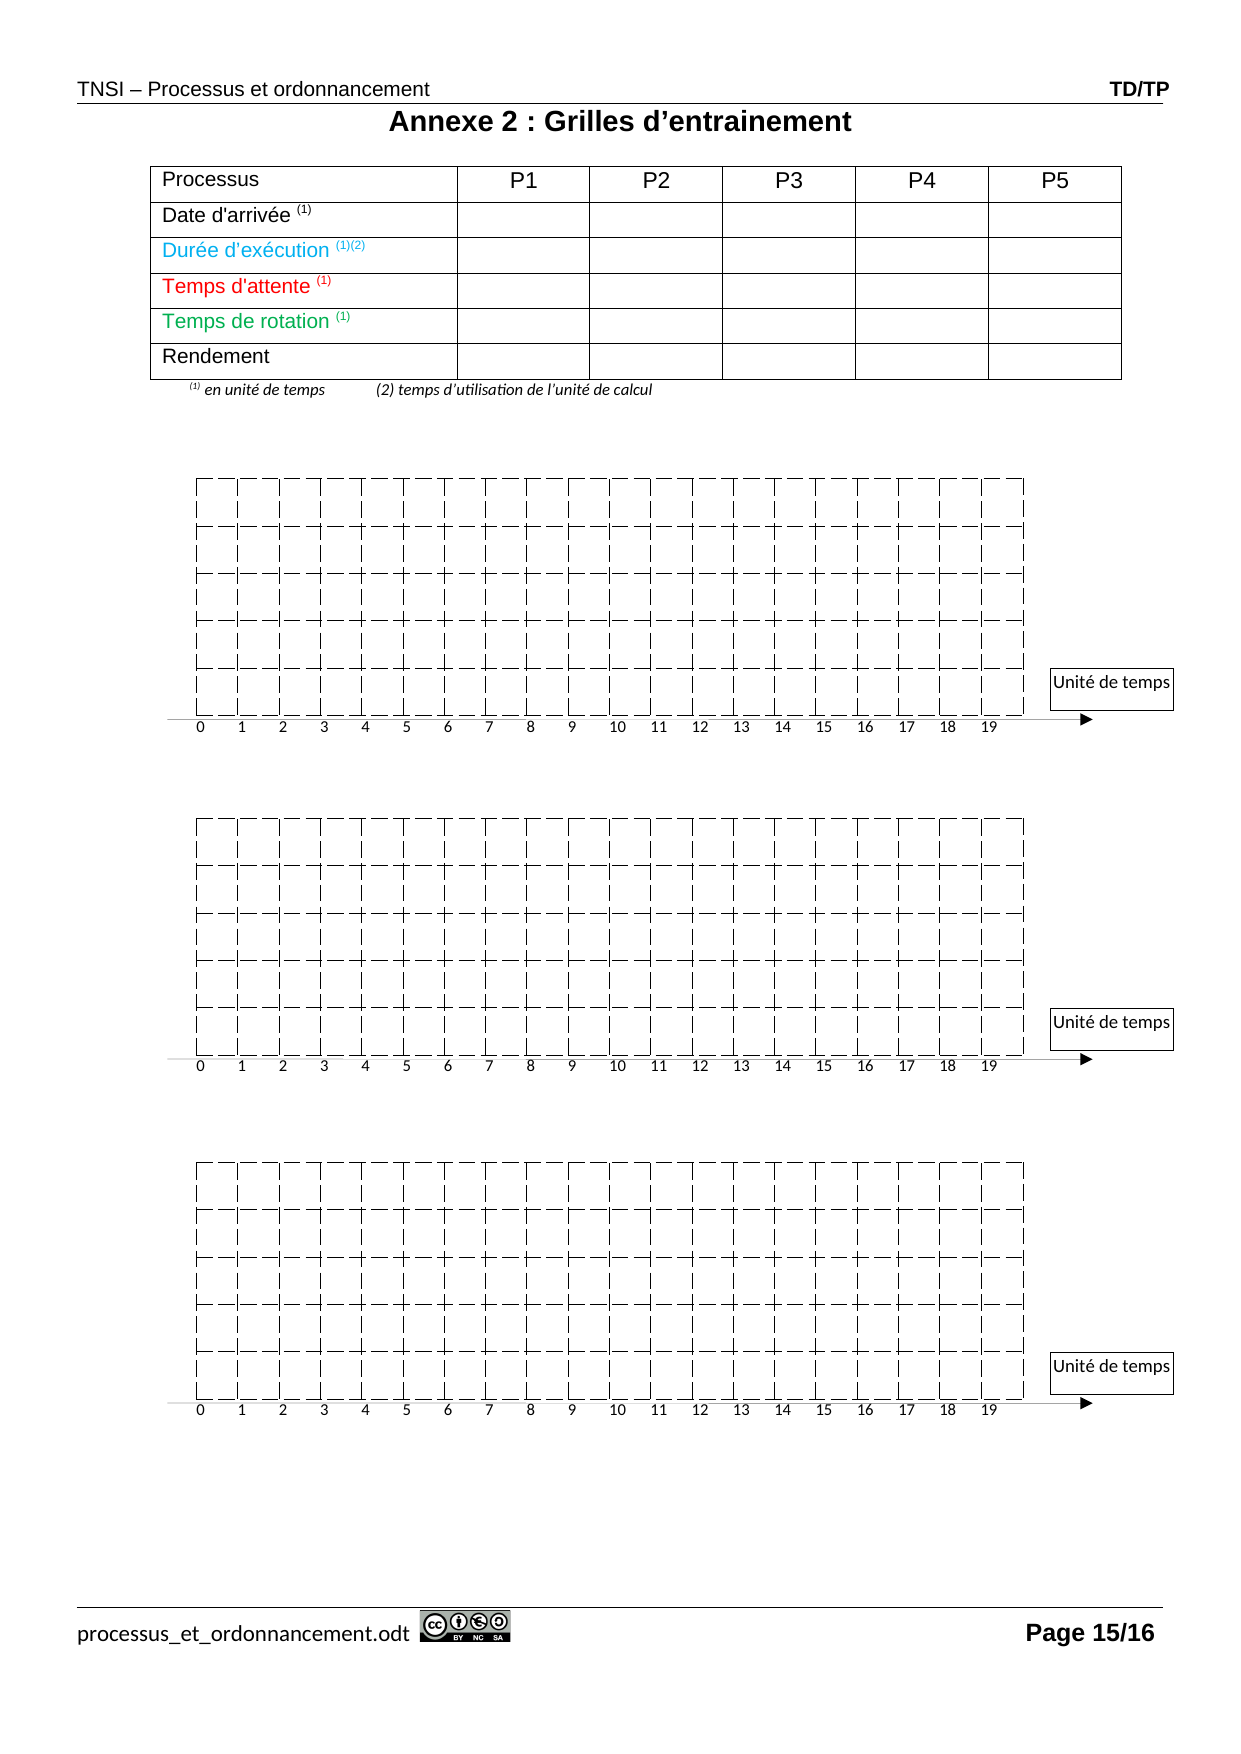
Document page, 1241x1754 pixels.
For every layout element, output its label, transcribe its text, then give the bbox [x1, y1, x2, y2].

table_cell [279, 1257, 320, 1304]
table_cell [857, 1257, 898, 1304]
table_cell [486, 668, 527, 715]
table_cell [568, 1304, 609, 1351]
table_cell [486, 573, 527, 620]
table_cell [403, 668, 444, 715]
table_header [151, 1162, 197, 1209]
table_cell [609, 668, 651, 715]
table_cell [444, 1304, 486, 1351]
table_cell [151, 1304, 197, 1351]
table_cell [527, 1055, 568, 1059]
table_cell [238, 865, 279, 913]
table_cell 4 [362, 1404, 403, 1446]
table_cell [940, 960, 981, 1007]
table_cell [692, 668, 733, 715]
table_cell [568, 668, 609, 715]
table_cell [527, 526, 568, 573]
table_header [527, 1162, 568, 1209]
table_cell [651, 715, 692, 719]
table_cell [403, 1007, 444, 1054]
table_cell [151, 1209, 197, 1257]
table_cell [151, 1055, 197, 1102]
table_cell [733, 620, 774, 667]
table_cell [899, 960, 940, 1007]
table_cell 1 [238, 1060, 279, 1102]
table_cell [403, 526, 444, 573]
table_cell [899, 1007, 940, 1054]
table_header [940, 1162, 981, 1209]
table_cell [320, 715, 362, 719]
table_cell [151, 960, 197, 1007]
table_cell [568, 1209, 609, 1257]
table_cell [590, 274, 722, 308]
table_cell [609, 1055, 651, 1059]
table_cell [857, 526, 898, 573]
table_header [279, 1162, 320, 1209]
table_header [692, 478, 733, 526]
table_cell [940, 1304, 981, 1351]
table_cell [238, 1351, 279, 1398]
table_cell [733, 865, 774, 913]
table_header [320, 818, 362, 865]
table_cell [940, 668, 981, 715]
table_cell [320, 960, 362, 1007]
table_cell [527, 1257, 568, 1304]
table_cell [981, 1055, 1023, 1059]
table_cell [444, 668, 486, 715]
table_cell [775, 715, 816, 719]
table_cell [403, 620, 444, 667]
table_cell [981, 526, 1023, 573]
table_cell [362, 1351, 403, 1398]
table_cell [692, 1007, 733, 1054]
table_cell [279, 573, 320, 620]
table_cell [197, 1209, 238, 1257]
table_cell 13 [733, 720, 774, 762]
table_cell [279, 960, 320, 1007]
table_cell [856, 344, 988, 379]
table_cell [857, 668, 898, 715]
table_cell [320, 1257, 362, 1304]
table_cell 5 [403, 720, 444, 762]
table_cell 2 [279, 1060, 320, 1102]
table_cell [279, 1007, 320, 1054]
table_header [816, 478, 857, 526]
table_header [775, 818, 816, 865]
table_cell 12 [692, 1060, 733, 1102]
table_cell [651, 1055, 692, 1059]
table_cell [733, 1399, 774, 1403]
table_cell [403, 865, 444, 913]
table_cell [609, 1257, 651, 1304]
table_cell [940, 715, 981, 719]
table_cell [651, 1304, 692, 1351]
table_header [816, 1162, 857, 1209]
table_header [197, 478, 238, 526]
table_cell [981, 668, 1023, 715]
table_cell 10 [609, 1404, 651, 1446]
table_cell [692, 1304, 733, 1351]
table_cell [320, 1007, 362, 1054]
table_cell [940, 620, 981, 667]
table_cell [362, 1257, 403, 1304]
table_cell [692, 1209, 733, 1257]
table_cell [989, 274, 1121, 308]
table_cell [816, 715, 857, 719]
table_header [899, 478, 940, 526]
table_cell [940, 1351, 981, 1398]
table_cell [197, 526, 238, 573]
table_cell Date d'arrivée (1) [151, 203, 457, 237]
table_cell [857, 913, 898, 960]
table_cell [527, 865, 568, 913]
table_cell Temps de rotation (1) [151, 309, 457, 343]
table_header [857, 1162, 898, 1209]
table_cell [362, 668, 403, 715]
table_cell [197, 1351, 238, 1398]
table_cell [486, 715, 527, 719]
table_cell 8 [527, 1060, 568, 1102]
table_cell [151, 668, 197, 715]
table_cell [692, 573, 733, 620]
table_cell [651, 960, 692, 1007]
table_cell [568, 1007, 609, 1054]
table_cell [899, 1209, 940, 1257]
table_cell 14 [775, 1404, 816, 1446]
table_cell [458, 203, 589, 237]
table_cell 3 [320, 720, 362, 762]
table_header [609, 1162, 651, 1209]
table_cell [590, 344, 722, 379]
table_cell 17 [899, 720, 940, 762]
table_cell [458, 274, 589, 308]
table_header P2 [590, 167, 722, 202]
picture [419, 1610, 511, 1642]
table_cell [590, 203, 722, 237]
table_cell [279, 1304, 320, 1351]
table_cell 8 [527, 720, 568, 762]
table_cell [651, 1209, 692, 1257]
table_cell 7 [486, 1404, 527, 1446]
table_cell [981, 865, 1023, 913]
table_cell [857, 573, 898, 620]
table_cell [403, 715, 444, 719]
table_cell [279, 715, 320, 719]
table_cell [151, 715, 197, 762]
table_cell [609, 1351, 651, 1398]
table_cell [403, 573, 444, 620]
table_cell [733, 715, 774, 719]
table_cell [486, 913, 527, 960]
table_cell [458, 238, 589, 272]
table_cell [775, 1399, 816, 1403]
table_cell 18 [940, 1060, 981, 1102]
table_cell [609, 526, 651, 573]
table_cell [403, 1257, 444, 1304]
table_cell [775, 1209, 816, 1257]
table_cell [857, 1055, 898, 1059]
table_cell [816, 1399, 857, 1403]
table_cell [775, 1304, 816, 1351]
table_cell [899, 1055, 940, 1059]
table_cell [651, 1007, 692, 1054]
table_cell [733, 1304, 774, 1351]
table_cell [238, 913, 279, 960]
table_cell [775, 1257, 816, 1304]
table_cell [486, 1351, 527, 1398]
table_cell [151, 913, 197, 960]
table_cell [989, 309, 1121, 343]
table_header [733, 1162, 774, 1209]
table_cell [775, 1055, 816, 1059]
table_cell [609, 1304, 651, 1351]
table_cell [590, 238, 722, 272]
table_cell [151, 1007, 197, 1054]
table_cell [320, 573, 362, 620]
table_cell [723, 309, 855, 343]
table_cell [444, 1209, 486, 1257]
table_cell [362, 960, 403, 1007]
table_cell [362, 1007, 403, 1054]
table_cell [527, 620, 568, 667]
table_cell [775, 960, 816, 1007]
table_cell [527, 668, 568, 715]
table_cell [981, 1304, 1023, 1351]
table_cell [857, 960, 898, 1007]
table_header [444, 818, 486, 865]
table_cell [857, 1007, 898, 1054]
table_cell [816, 913, 857, 960]
table_cell 4 [362, 720, 403, 762]
table_cell [692, 865, 733, 913]
table_cell [775, 668, 816, 715]
table_cell [899, 1399, 940, 1403]
table_header [151, 478, 197, 526]
table_cell [486, 1007, 527, 1054]
table_cell [568, 865, 609, 913]
table_cell 10 [609, 720, 651, 762]
table_cell [527, 1399, 568, 1403]
table_cell [458, 309, 589, 343]
table_cell [775, 620, 816, 667]
table_header [775, 1162, 816, 1209]
table_cell [692, 960, 733, 1007]
table_cell [444, 573, 486, 620]
table_cell [320, 668, 362, 715]
table_header [816, 818, 857, 865]
table_header [857, 818, 898, 865]
table_cell [989, 344, 1121, 379]
table_cell [362, 1304, 403, 1351]
table_cell [197, 1257, 238, 1304]
table_header [362, 818, 403, 865]
table_cell [527, 913, 568, 960]
table_cell [816, 1304, 857, 1351]
table_cell [857, 1399, 898, 1403]
table_header [940, 478, 981, 526]
table_cell [197, 865, 238, 913]
table_cell [279, 620, 320, 667]
table_cell 7 [486, 1060, 527, 1102]
table_cell 1 [238, 1404, 279, 1446]
table_cell [651, 1399, 692, 1403]
table_header [733, 818, 774, 865]
table_cell Rendement [151, 344, 457, 379]
table_cell 18 [940, 1404, 981, 1446]
table_cell 2 [279, 1404, 320, 1446]
table_cell 0 [197, 1404, 238, 1446]
table_cell [238, 1007, 279, 1054]
table_cell [609, 1399, 651, 1403]
table_cell [238, 573, 279, 620]
table_cell [609, 913, 651, 960]
table_cell [279, 1351, 320, 1398]
table_cell [486, 960, 527, 1007]
table_cell 9 [568, 1404, 609, 1446]
table_header [486, 818, 527, 865]
table_cell [403, 1055, 444, 1059]
table_cell [816, 1257, 857, 1304]
table_cell [609, 1209, 651, 1257]
table_cell 17 [899, 1404, 940, 1446]
table_cell 15 [816, 720, 857, 762]
table_header [692, 1162, 733, 1209]
table_header P4 [856, 167, 988, 202]
table_cell [692, 1055, 733, 1059]
table_cell [816, 526, 857, 573]
table_cell [197, 913, 238, 960]
table_cell [444, 1257, 486, 1304]
table_cell [444, 1007, 486, 1054]
table_cell [444, 1055, 486, 1059]
table_header [940, 818, 981, 865]
table_cell [940, 573, 981, 620]
table_cell [651, 913, 692, 960]
table_cell [651, 526, 692, 573]
table_cell [362, 526, 403, 573]
table_header [568, 818, 609, 865]
table_cell [940, 865, 981, 913]
table_cell 2 [279, 720, 320, 762]
table_cell [238, 960, 279, 1007]
table_cell [651, 1351, 692, 1398]
table_header [899, 818, 940, 865]
table_cell [733, 1257, 774, 1304]
table_cell [444, 715, 486, 719]
table_cell 13 [733, 1060, 774, 1102]
table_cell [940, 526, 981, 573]
table_cell [692, 1399, 733, 1403]
table_header [197, 1162, 238, 1209]
table_cell [940, 913, 981, 960]
table_cell [733, 960, 774, 1007]
table_cell [609, 1007, 651, 1054]
table_cell 19 [981, 1404, 1023, 1446]
table_cell [816, 865, 857, 913]
table_header [486, 478, 527, 526]
table_header [527, 818, 568, 865]
table_header [775, 478, 816, 526]
table_cell [527, 573, 568, 620]
table_cell 9 [568, 720, 609, 762]
table_cell [527, 1209, 568, 1257]
table_cell [981, 1399, 1023, 1403]
table_cell [981, 1351, 1023, 1398]
table_cell [899, 620, 940, 667]
table_header P5 [989, 167, 1121, 202]
table_cell [568, 1055, 609, 1059]
table_cell 11 [651, 1060, 692, 1102]
table_cell [609, 865, 651, 913]
table_cell [651, 620, 692, 667]
table_cell [816, 668, 857, 715]
table_cell [320, 865, 362, 913]
table_cell [899, 865, 940, 913]
table_cell [568, 620, 609, 667]
table_cell [444, 913, 486, 960]
table_cell [651, 865, 692, 913]
table_cell [486, 526, 527, 573]
table_cell [856, 203, 988, 237]
table_cell [651, 1257, 692, 1304]
table_cell [486, 1399, 527, 1403]
table_header [238, 478, 279, 526]
table_cell [568, 526, 609, 573]
table_cell [362, 913, 403, 960]
table_cell [362, 1209, 403, 1257]
table_cell [733, 1007, 774, 1054]
table_cell [320, 1209, 362, 1257]
table_cell [527, 1351, 568, 1398]
table_header [320, 478, 362, 526]
table_cell [197, 1304, 238, 1351]
table_cell [362, 715, 403, 719]
table_cell [723, 274, 855, 308]
table_cell [320, 620, 362, 667]
table_cell [238, 1257, 279, 1304]
table_cell [320, 526, 362, 573]
table_cell [403, 960, 444, 1007]
table_header [362, 478, 403, 526]
table_header [857, 478, 898, 526]
table_cell [279, 865, 320, 913]
table_cell [568, 960, 609, 1007]
table_cell [238, 668, 279, 715]
table_cell [444, 865, 486, 913]
table_cell [899, 1257, 940, 1304]
table_cell 5 [403, 1060, 444, 1102]
table_cell [362, 620, 403, 667]
table_cell [320, 1055, 362, 1059]
table_header [568, 478, 609, 526]
table_cell [899, 573, 940, 620]
table_cell 5 [403, 1404, 444, 1446]
table_cell [940, 1399, 981, 1403]
table_cell 6 [444, 720, 486, 762]
table_cell 7 [486, 720, 527, 762]
table_cell [609, 960, 651, 1007]
table_header [362, 1162, 403, 1209]
table_cell [279, 913, 320, 960]
table_cell [609, 573, 651, 620]
text Annexe 2 : Grilles d’entrainement [77, 104, 1163, 137]
table_cell 19 [981, 720, 1023, 762]
table_cell 10 [609, 1060, 651, 1102]
table_cell [981, 620, 1023, 667]
table_cell [899, 913, 940, 960]
table_cell [320, 913, 362, 960]
table_cell [981, 913, 1023, 960]
table_cell [899, 1351, 940, 1398]
table_header [279, 478, 320, 526]
table_cell [197, 1007, 238, 1054]
table_cell [197, 573, 238, 620]
table_cell 11 [651, 1404, 692, 1446]
table_cell 16 [857, 720, 898, 762]
table_header [568, 1162, 609, 1209]
table_header P3 [723, 167, 855, 202]
table_cell [857, 865, 898, 913]
table_cell 16 [857, 1060, 898, 1102]
table_cell [816, 960, 857, 1007]
table_cell [151, 526, 197, 573]
table_cell [568, 715, 609, 719]
table_cell [458, 344, 589, 379]
table_cell [692, 913, 733, 960]
table_cell 11 [651, 720, 692, 762]
table_cell [989, 203, 1121, 237]
table_cell [816, 573, 857, 620]
table_cell 16 [857, 1404, 898, 1446]
table_cell [151, 1351, 197, 1398]
table_header [444, 478, 486, 526]
table_cell 15 [816, 1060, 857, 1102]
table_cell [403, 1351, 444, 1398]
table_cell 12 [692, 720, 733, 762]
table_header [403, 1162, 444, 1209]
table_cell [279, 668, 320, 715]
table_cell [238, 1304, 279, 1351]
table_cell [981, 1257, 1023, 1304]
table_cell [568, 573, 609, 620]
table_cell [816, 1007, 857, 1054]
table_cell [527, 960, 568, 1007]
table_cell [981, 960, 1023, 1007]
table_cell 14 [775, 1060, 816, 1102]
table_cell [197, 620, 238, 667]
table_cell 3 [320, 1404, 362, 1446]
table_cell [775, 913, 816, 960]
table_cell 12 [692, 1404, 733, 1446]
table_cell [692, 715, 733, 719]
table_cell [197, 960, 238, 1007]
table_cell [856, 274, 988, 308]
table_header [238, 1162, 279, 1209]
table_cell [857, 1304, 898, 1351]
table_cell [723, 344, 855, 379]
table_cell [692, 526, 733, 573]
table_cell 17 [899, 1060, 940, 1102]
table_header [981, 1162, 1023, 1209]
table_cell [151, 865, 197, 913]
table_cell [362, 573, 403, 620]
table_header [609, 818, 651, 865]
table_header [197, 818, 238, 865]
table_cell [775, 865, 816, 913]
table_cell [940, 1257, 981, 1304]
table_cell [940, 1209, 981, 1257]
table_cell [151, 1399, 197, 1446]
table_cell [486, 1055, 527, 1059]
table_cell [981, 715, 1023, 719]
table_cell 6 [444, 1404, 486, 1446]
table_cell [320, 1351, 362, 1398]
table_cell [403, 913, 444, 960]
table_header [444, 1162, 486, 1209]
table_cell [609, 620, 651, 667]
table_cell 13 [733, 1404, 774, 1446]
table_cell [733, 526, 774, 573]
table_header [320, 1162, 362, 1209]
table_header [981, 818, 1023, 865]
table_header [238, 818, 279, 865]
table_cell 3 [320, 1060, 362, 1102]
table_cell [609, 715, 651, 719]
table_cell [238, 715, 279, 719]
table_cell 0 [197, 720, 238, 762]
table_cell [692, 1351, 733, 1398]
table_cell 4 [362, 1060, 403, 1102]
table_cell [486, 1257, 527, 1304]
table_cell 1 [238, 720, 279, 762]
table_cell [733, 1055, 774, 1059]
table_cell 9 [568, 1060, 609, 1102]
table_cell [403, 1304, 444, 1351]
table_cell [816, 1055, 857, 1059]
table_cell [775, 1007, 816, 1054]
table_cell [590, 309, 722, 343]
table_cell [723, 238, 855, 272]
table_cell [733, 1351, 774, 1398]
table_cell [733, 913, 774, 960]
table_cell Temps d'attente (1) [151, 274, 457, 308]
table_cell [151, 620, 197, 667]
table_cell Durée d’exécution (1)(2) [151, 238, 457, 272]
table_cell [403, 1209, 444, 1257]
table_cell [775, 573, 816, 620]
table_cell [816, 1351, 857, 1398]
table_cell [981, 1007, 1023, 1054]
text (1) en unité de temps (2) temps d’utilisation de l’unité de calcul [189, 380, 1163, 400]
table_cell [775, 526, 816, 573]
table_cell [362, 865, 403, 913]
table_cell [899, 1304, 940, 1351]
table_header [651, 478, 692, 526]
table_cell [279, 1209, 320, 1257]
table_cell [238, 1209, 279, 1257]
table_header [981, 478, 1023, 526]
table_cell [362, 1055, 403, 1059]
table_cell [857, 715, 898, 719]
table_header [279, 818, 320, 865]
table_cell [899, 668, 940, 715]
table_header P1 [458, 167, 589, 202]
table_header [609, 478, 651, 526]
table_cell [444, 1351, 486, 1398]
table_cell [444, 526, 486, 573]
table_cell [940, 1055, 981, 1059]
table_cell [486, 620, 527, 667]
table_cell [651, 668, 692, 715]
table_cell [899, 715, 940, 719]
table_cell [197, 668, 238, 715]
table_cell [989, 238, 1121, 272]
table_cell [692, 1257, 733, 1304]
table_cell [723, 203, 855, 237]
table_cell [238, 620, 279, 667]
table_cell [733, 668, 774, 715]
table_header [403, 478, 444, 526]
table_header [403, 818, 444, 865]
table_cell [856, 238, 988, 272]
table_cell [279, 526, 320, 573]
table_cell 18 [940, 720, 981, 762]
table_header [651, 1162, 692, 1209]
table_header [692, 818, 733, 865]
table_cell [568, 913, 609, 960]
table_cell [857, 1351, 898, 1398]
table_cell [151, 1257, 197, 1304]
table_cell [527, 715, 568, 719]
table_cell [733, 573, 774, 620]
table_cell [816, 1209, 857, 1257]
table_cell [981, 573, 1023, 620]
table_header [486, 1162, 527, 1209]
table_cell [568, 1351, 609, 1398]
table_header [527, 478, 568, 526]
table_cell [444, 620, 486, 667]
table_cell [151, 573, 197, 620]
table_cell [486, 1304, 527, 1351]
table_cell [981, 1209, 1023, 1257]
table_cell [568, 1399, 609, 1403]
table_cell [486, 865, 527, 913]
table_header [151, 818, 197, 865]
table_cell [856, 309, 988, 343]
table_cell [816, 620, 857, 667]
table_cell 14 [775, 720, 816, 762]
table_cell [197, 715, 238, 719]
table_cell [775, 1351, 816, 1398]
table_cell 8 [527, 1404, 568, 1446]
table_cell [527, 1304, 568, 1351]
table_cell [444, 960, 486, 1007]
table_header [651, 818, 692, 865]
table_cell [899, 526, 940, 573]
table_cell [733, 1209, 774, 1257]
table_cell 15 [816, 1404, 857, 1446]
table_header Processus [151, 167, 457, 202]
table_cell [238, 526, 279, 573]
table_header [733, 478, 774, 526]
table_cell 6 [444, 1060, 486, 1102]
table_cell [940, 1007, 981, 1054]
table_cell [527, 1007, 568, 1054]
table_cell [857, 1209, 898, 1257]
table_cell 0 [197, 1060, 238, 1102]
table_cell [651, 573, 692, 620]
table_cell [320, 1304, 362, 1351]
table_cell 19 [981, 1060, 1023, 1102]
table_header [899, 1162, 940, 1209]
table_cell [857, 620, 898, 667]
table_cell [568, 1257, 609, 1304]
table_cell [486, 1209, 527, 1257]
table_cell [692, 620, 733, 667]
